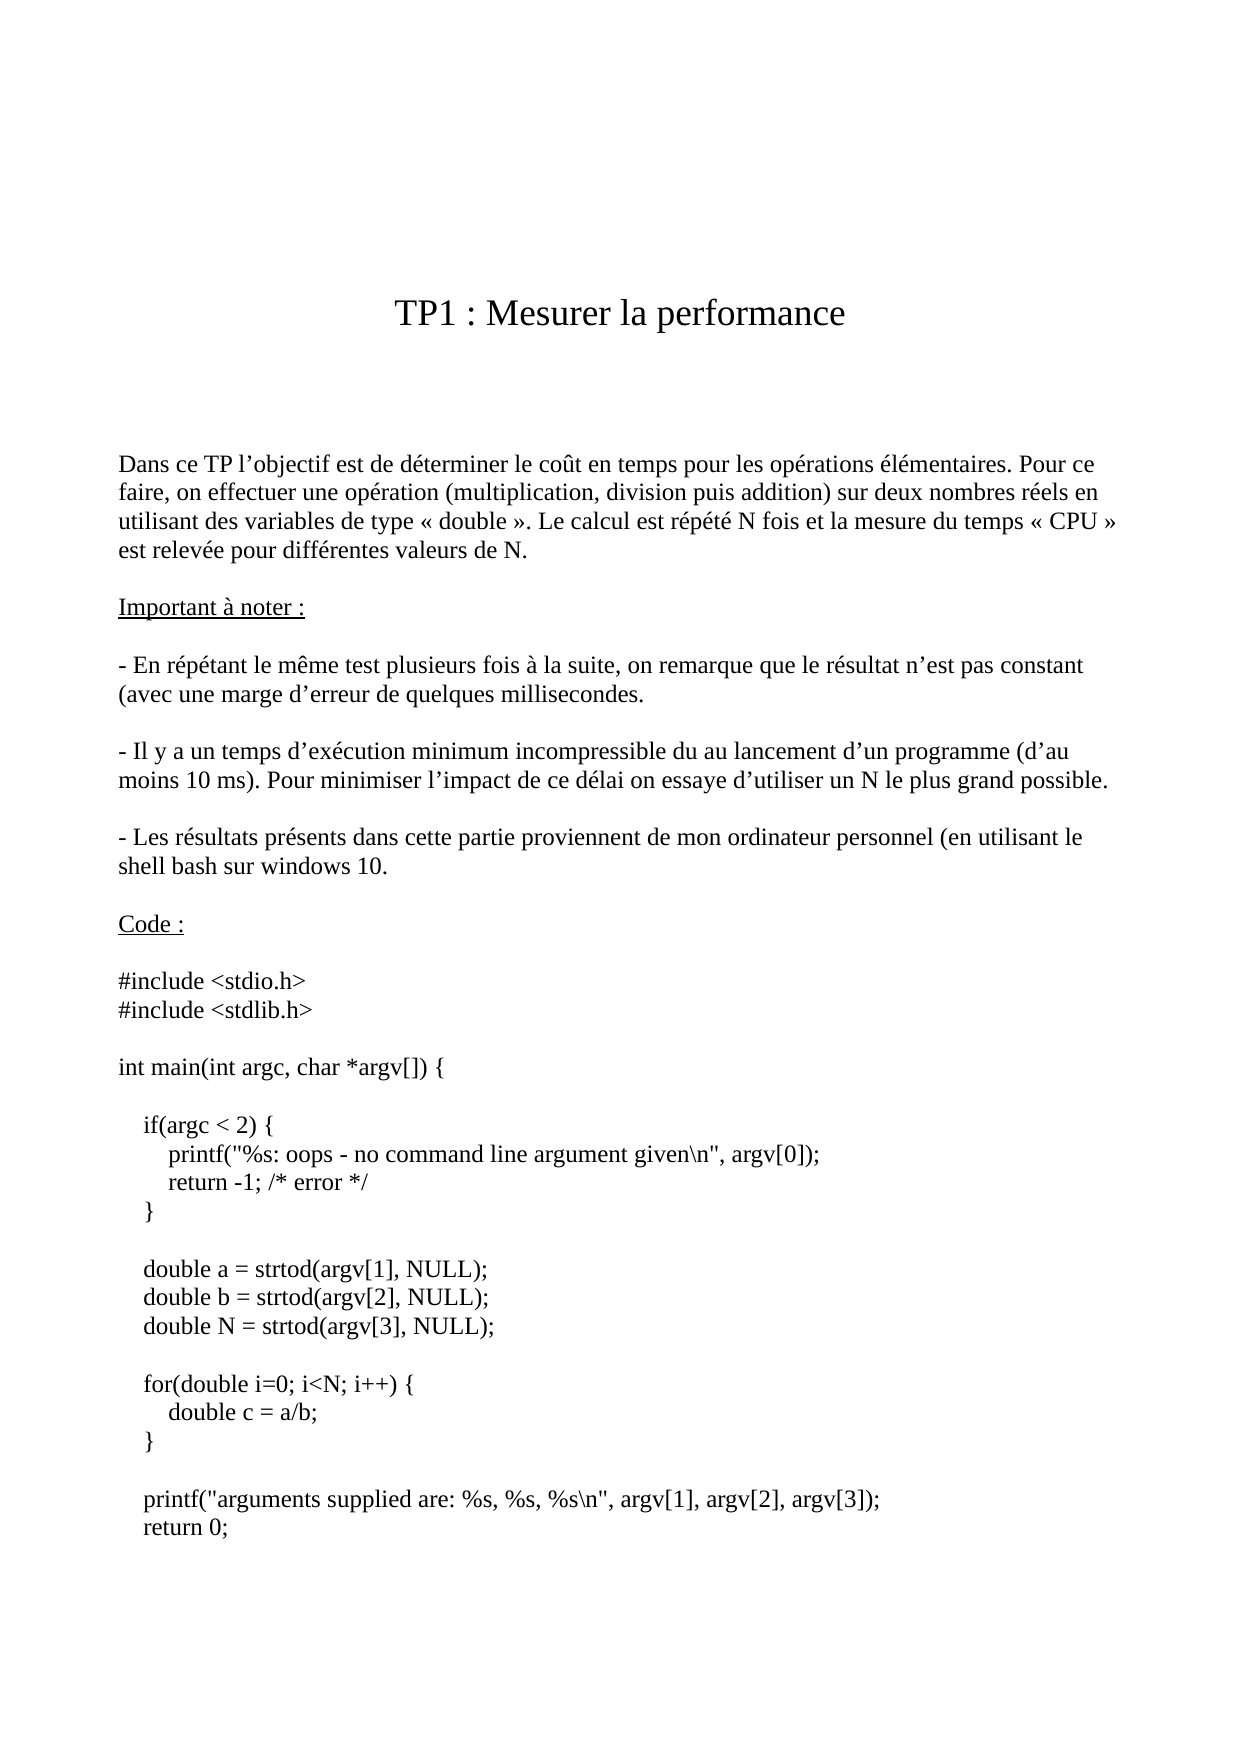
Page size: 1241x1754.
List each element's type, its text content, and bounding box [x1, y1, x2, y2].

text - Les résultats présents dans cette partie proviennent de mon ordinateur personnel (en utilisant le shell bash sur windows 10. [118, 822, 1122, 880]
text - Il y a un temps d’exécution minimum incompressible du au lancement d’un programme (d’au moins 10 ms). Pour minimiser l’impact de ce délai on essaye d’utiliser un N le plus grand possible. [118, 736, 1122, 794]
text Code : [118, 909, 1122, 937]
text #include <stdio.h> #include <stdlib.h> int main(int argc, char *argv[]) { if(argc < 2) { printf("%s: oops - no command line argument given\n", argv[0]); return -1; /* error */ } double a = strtod(argv[1], NULL); double b = strtod(argv[2], NULL); double N = strtod(argv[3], NULL); for(double i=0; i<N; i++) { double c = a/b; } printf("arguments supplied are: %s, %s, %s\n", argv[1], argv[2], argv[3]); return 0; [118, 966, 1122, 1541]
text Dans ce TP l’objectif est de déterminer le coût en temps pour les opérations élémentaires. Pour ce faire, on effectuer une opération (multiplication, division puis addition) sur deux nombres réels en utilisant des variables de type « double ». Le calcul est répété N fois et la mesure du temps « CPU » est relevée pour différentes valeurs de N. [118, 449, 1122, 564]
text Important à noter : [118, 592, 1122, 621]
text - En répétant le même test plusieurs fois à la suite, on remarque que le résultat n’est pas constant (avec une marge d’erreur de quelques millisecondes. [118, 650, 1122, 707]
text TP1 : Mesurer la performance [118, 291, 1122, 334]
